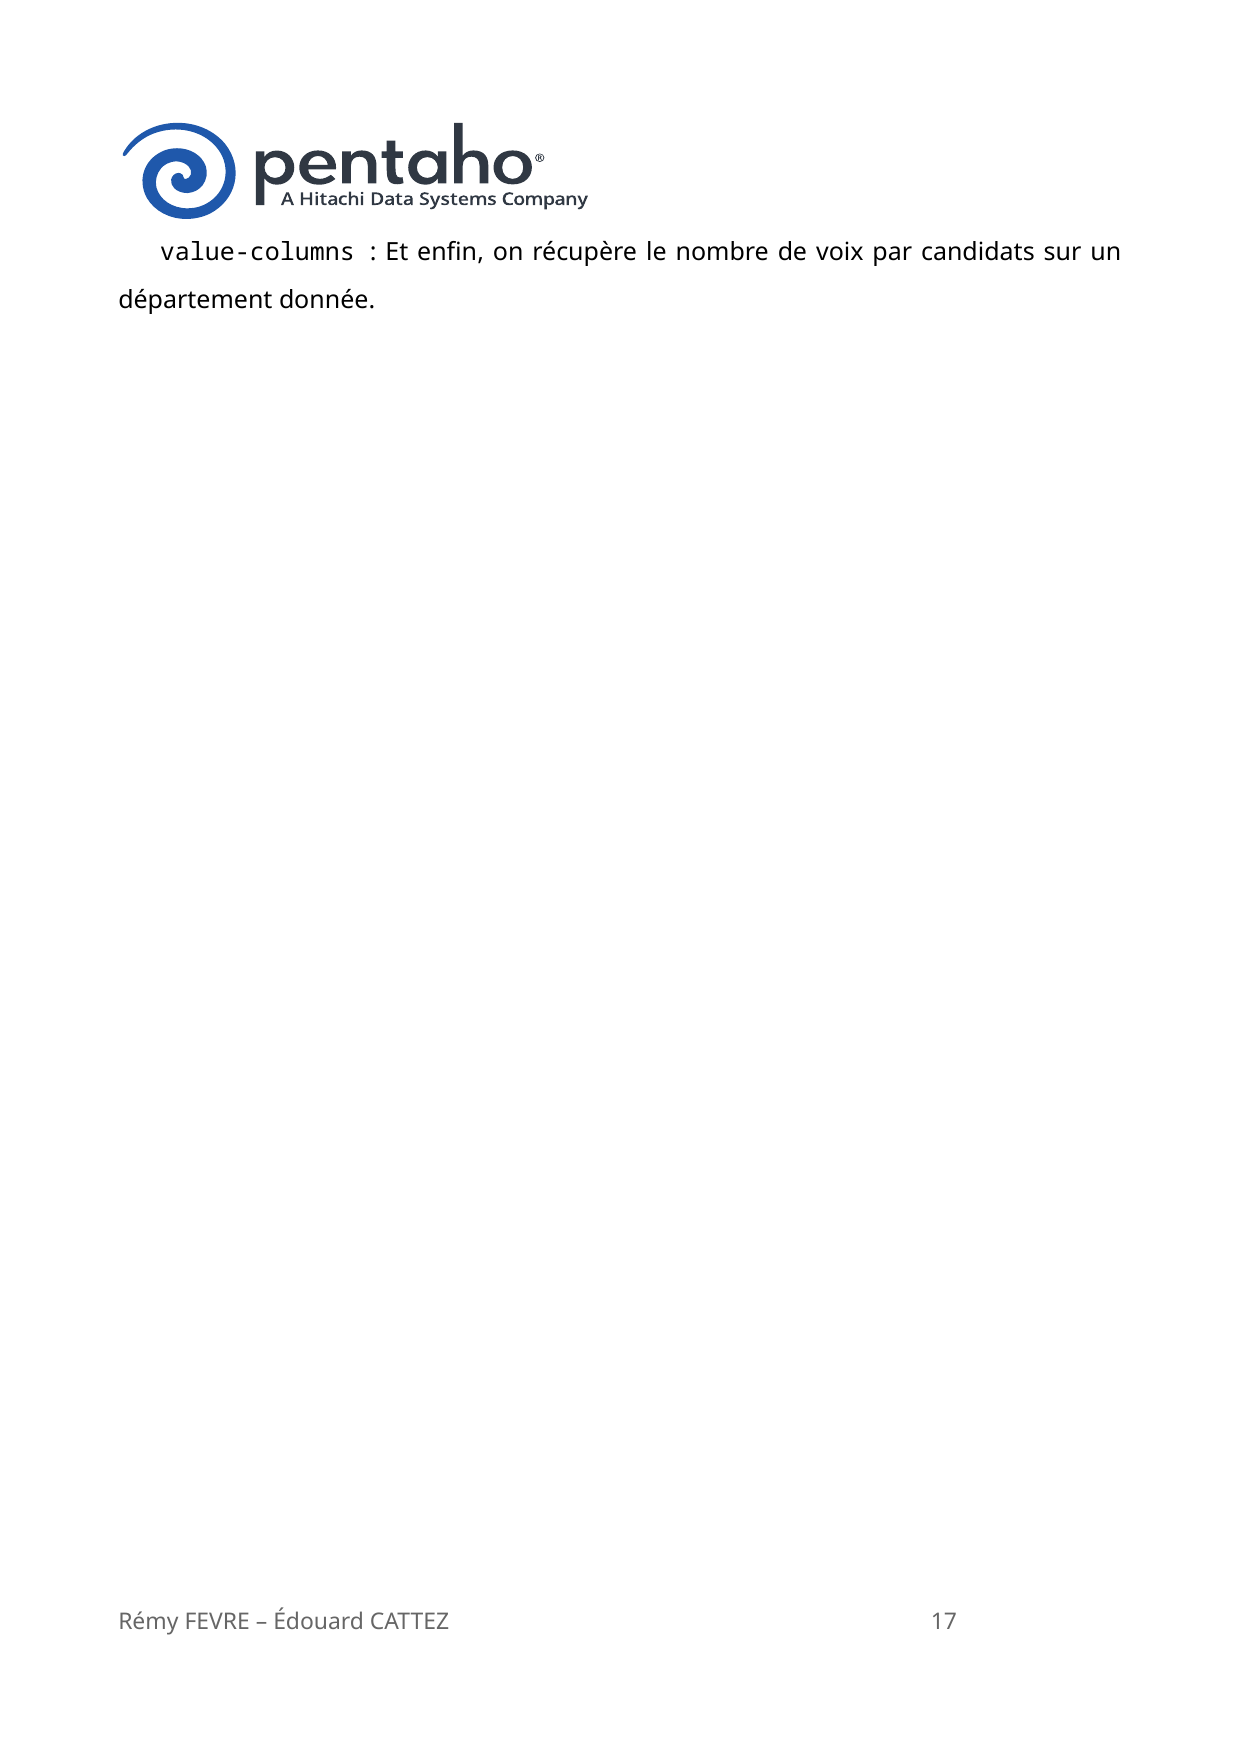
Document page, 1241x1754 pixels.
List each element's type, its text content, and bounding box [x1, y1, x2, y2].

text value-columns : Et enfin, on récupère le nombre de voix par candidats sur un département donnée. [118, 234, 1122, 316]
